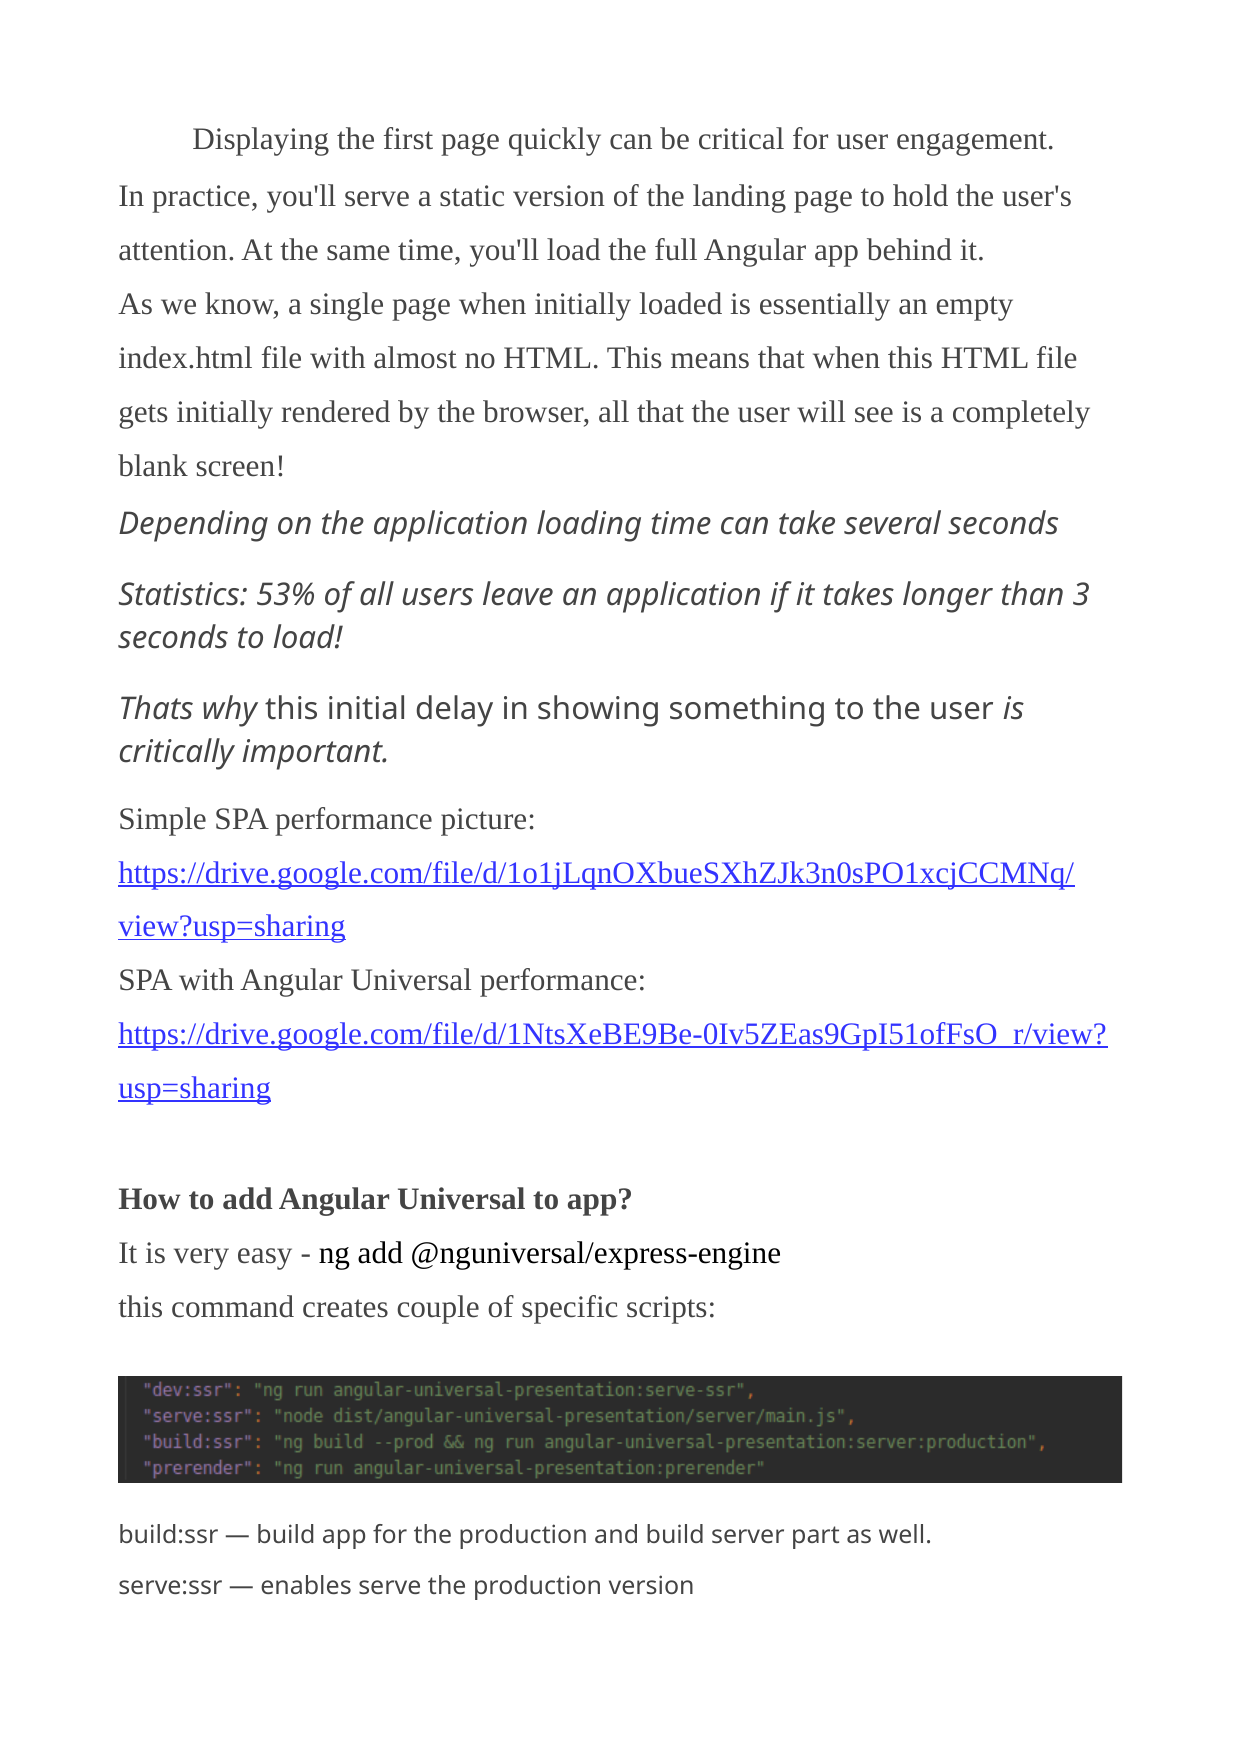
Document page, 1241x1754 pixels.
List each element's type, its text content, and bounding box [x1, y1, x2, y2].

text serve:ssr — enables serve the production version [118, 1567, 1122, 1601]
text this command creates couple of specific scripts: [118, 1288, 1122, 1324]
text https://drive.google.com/file/d/1NtsXeBE9Be-0Iv5ZEas9GpI51ofFsO_r/view?usp=sharing [118, 1015, 1122, 1105]
text Thats why this initial delay in showing something to the user is critically important. [118, 686, 1122, 771]
text SPA with Angular Universal performance: [118, 962, 1122, 997]
text Depending on the application loading time can take several seconds [118, 501, 1122, 543]
text build:ssr — build app for the production and build server part as well. [118, 1516, 1122, 1550]
text Simple SPA performance picture: https://drive.google.com/file/d/1o1jLqnOXbueSXhZJk3n0sPO1xcjCCMNq/view?usp=sharing [118, 800, 1122, 944]
text Statistics: 53% of all users leave an application if it takes longer than 3 seconds to load! [118, 572, 1122, 657]
picture [118, 1376, 1123, 1483]
text As we know, a single page when initially loaded is essentially an empty index.html file with almost no HTML. This means that when this HTML file gets initially rendered by the browser, all that the user will see is a completely blank screen! [118, 285, 1122, 483]
text How to add Angular Universal to app? [118, 1181, 1122, 1217]
text It is very easy - ng add @nguniversal/express-engine [118, 1234, 1122, 1270]
text Displaying the first page quickly can be critical for user engagement. [118, 118, 1122, 158]
text In practice, you'll serve a static version of the landing page to hold the user's attention. At the same time, you'll load the full Angular app behind it. [118, 178, 1122, 267]
